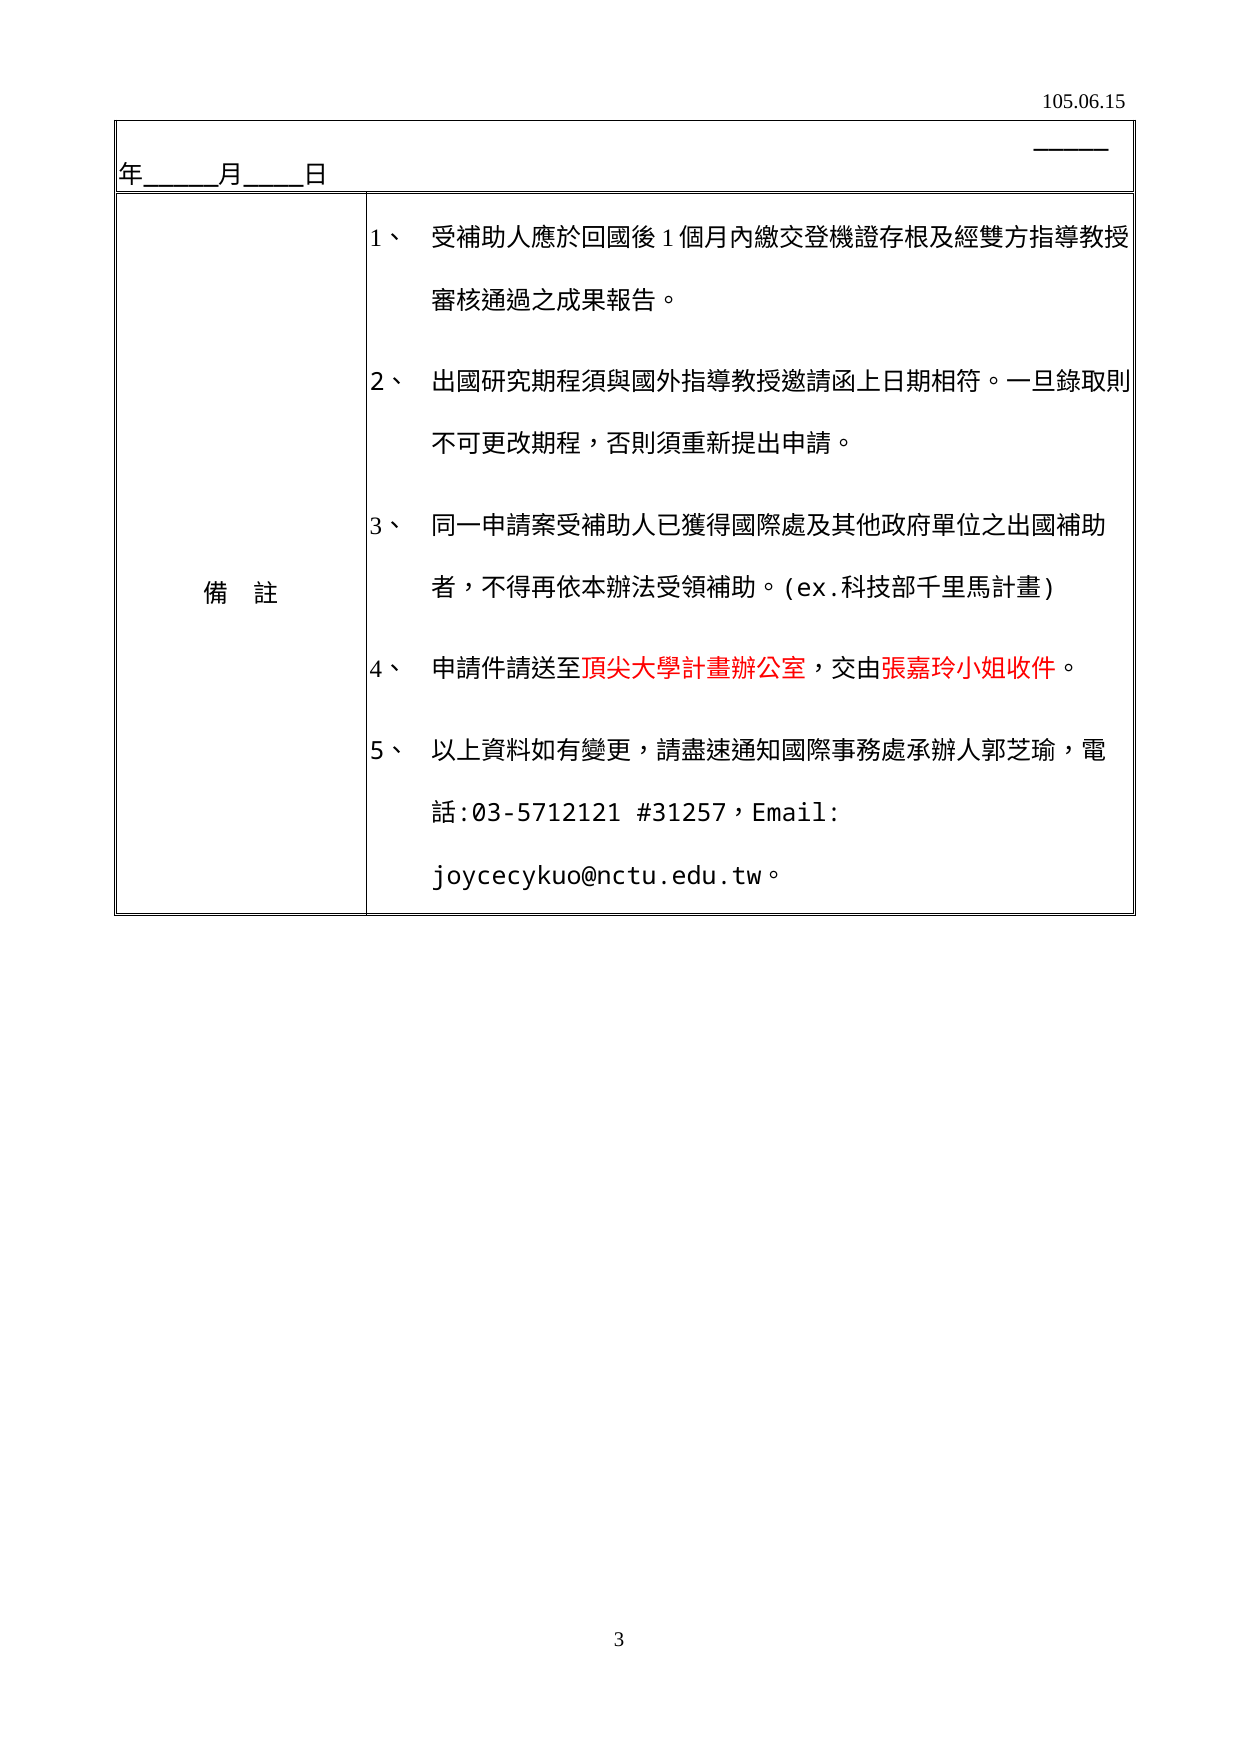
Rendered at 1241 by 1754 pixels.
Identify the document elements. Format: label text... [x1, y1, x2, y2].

table_cell 備 註 [117, 194, 366, 913]
table_cell 受補助人應於回國後1個月內繳交登機證存根及經雙方指導教授審核通過之成果報告。 出國研究期程須與國外指導教授邀請函上日期相符。一旦錄取則不可更改期程，否則須重新提出申請。 同一申請案受補助人已獲得國際處及其他政府單位之出國補助者，不得再依本辦法受領補助。(ex.科技部千里馬計畫) 申請件請送至頂尖大學計畫辦公室，交由張嘉玲小姐收件。 以上資料如有變更，請盡速通知國際事務處承辦人郭芝瑜，電話:03-5712121 #31257，Email: joycecykuo@nctu.edu.tw。 [367, 194, 1133, 913]
table_cell _____年_____月____日 [117, 121, 1133, 191]
